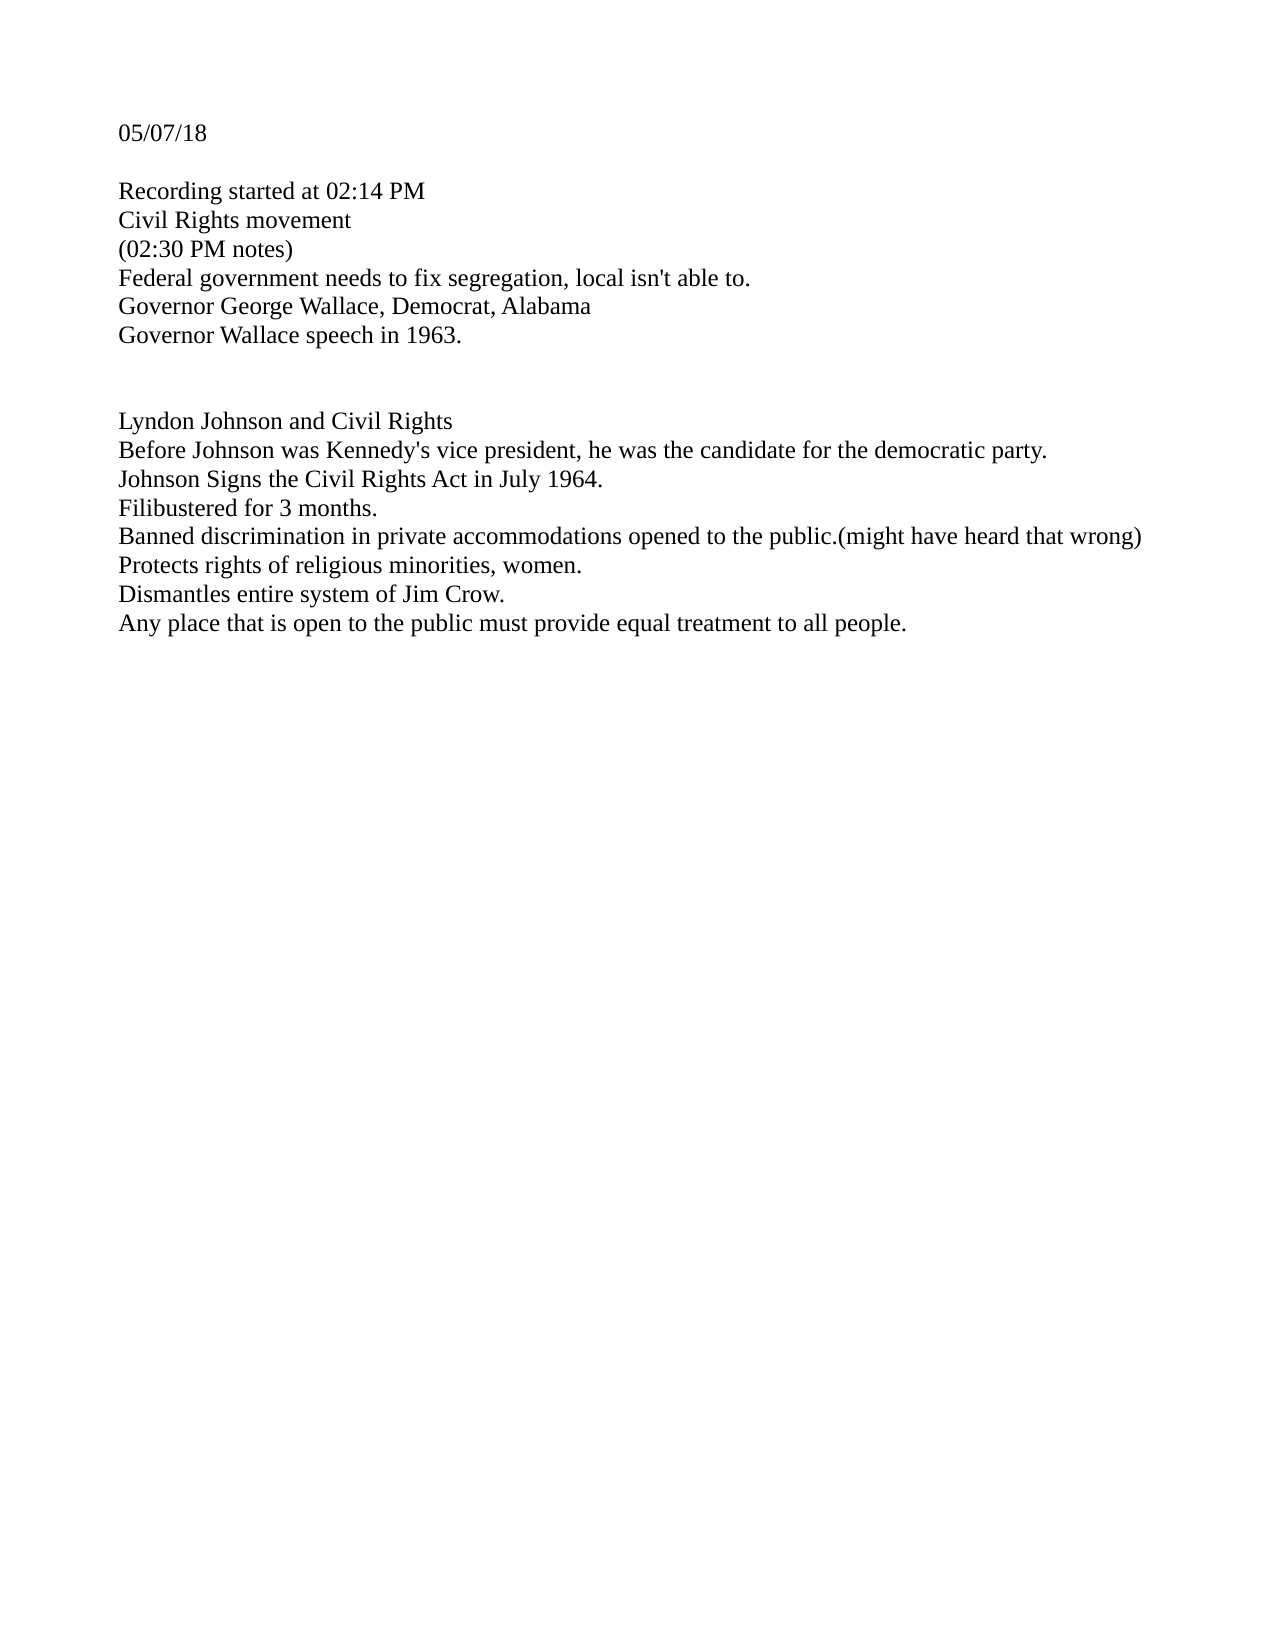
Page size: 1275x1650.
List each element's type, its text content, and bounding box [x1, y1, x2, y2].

text Lyndon Johnson and Civil Rights [118, 406, 1157, 435]
text Any place that is open to the public must provide equal treatment to all people. [118, 608, 1157, 636]
text Filibustered for 3 months. [118, 493, 1157, 521]
text (02:30 PM notes) [118, 234, 1157, 263]
text Governor Wallace speech in 1963. [118, 320, 1157, 349]
text Before Johnson was Kennedy's vice president, he was the candidate for the democratic party. [118, 435, 1157, 464]
text Federal government needs to fix segregation, local isn't able to. [118, 263, 1157, 291]
text Protects rights of religious minorities, women. [118, 550, 1157, 579]
text Dismantles entire system of Jim Crow. [118, 579, 1157, 608]
text Recording started at 02:14 PM [118, 176, 1157, 205]
text Banned discrimination in private accommodations opened to the public.(might have heard that wrong) [118, 521, 1157, 550]
text Johnson Signs the Civil Rights Act in July 1964. [118, 464, 1157, 493]
text Civil Rights movement [118, 205, 1157, 234]
text Governor George Wallace, Democrat, Alabama [118, 291, 1157, 320]
